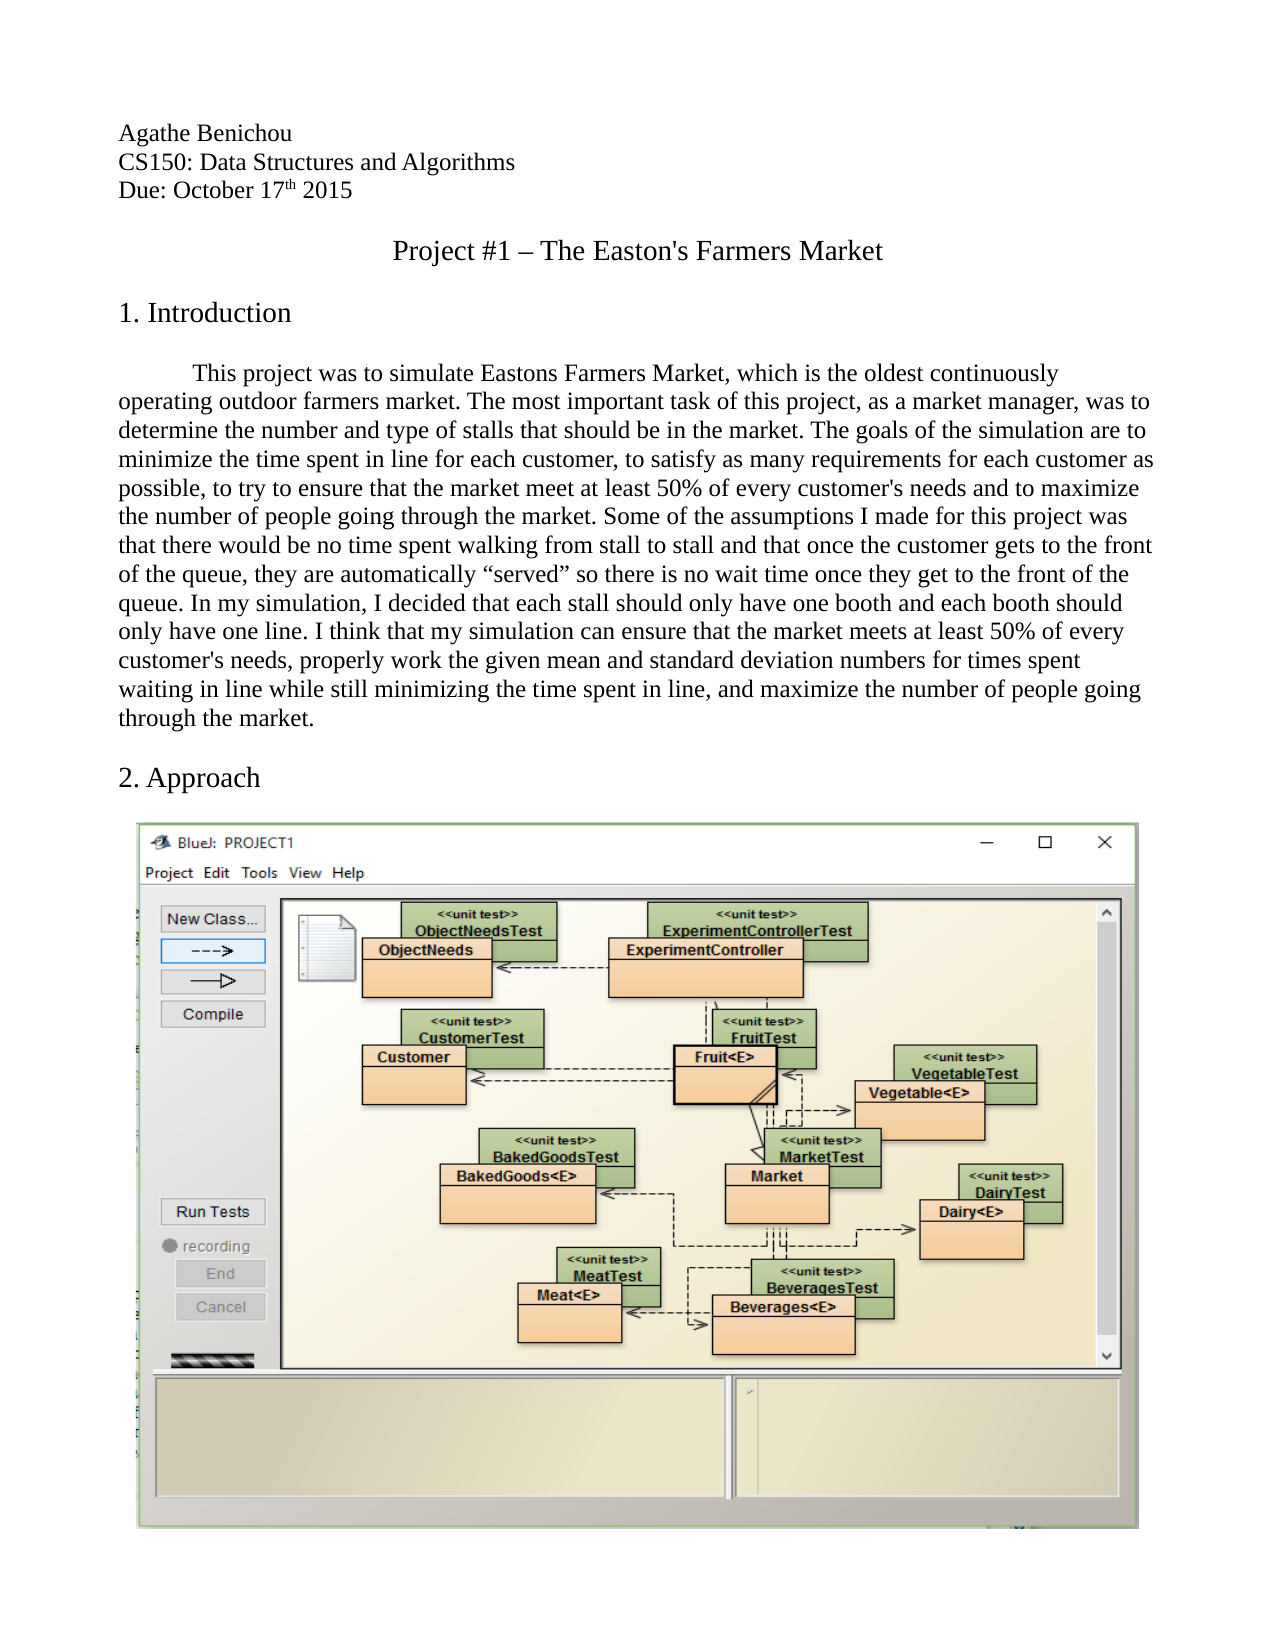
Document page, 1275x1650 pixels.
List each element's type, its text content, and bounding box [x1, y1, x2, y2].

text This project was to simulate Eastons Farmers Market, which is the oldest continuously operating outdoor farmers market. The most important task of this project, as a market manager, was to determine the number and type of stalls that should be in the market. The goals of the simulation are to minimize the time spent in line for each customer, to satisfy as many requirements for each customer as possible, to try to ensure that the market meet at least 50% of every customer's needs and to maximize the number of people going through the market. Some of the assumptions I made for this project was that there would be no time spent walking from stall to stall and that once the customer gets to the front of the queue, they are automatically “served” so there is no wait time once they get to the front of the queue. In my simulation, I decided that each stall should only have one booth and each booth should only have one line. I think that my simulation can ensure that the market meets at least 50% of every customer's needs, properly work the given mean and standard deviation numbers for times spent waiting in line while still minimizing the time spent in line, and maximize the number of people going through the market. [118, 358, 1157, 731]
text Project #1 – The Easton's Farmers Market [118, 233, 1157, 267]
text 2. Approach [118, 760, 1157, 794]
text Due: October 17th 2015 [118, 176, 1157, 204]
text 1. Introduction [118, 295, 1157, 329]
picture [135, 822, 1140, 1529]
text Agathe Benichou [118, 118, 1157, 147]
text CS150: Data Structures and Algorithms [118, 147, 1157, 176]
